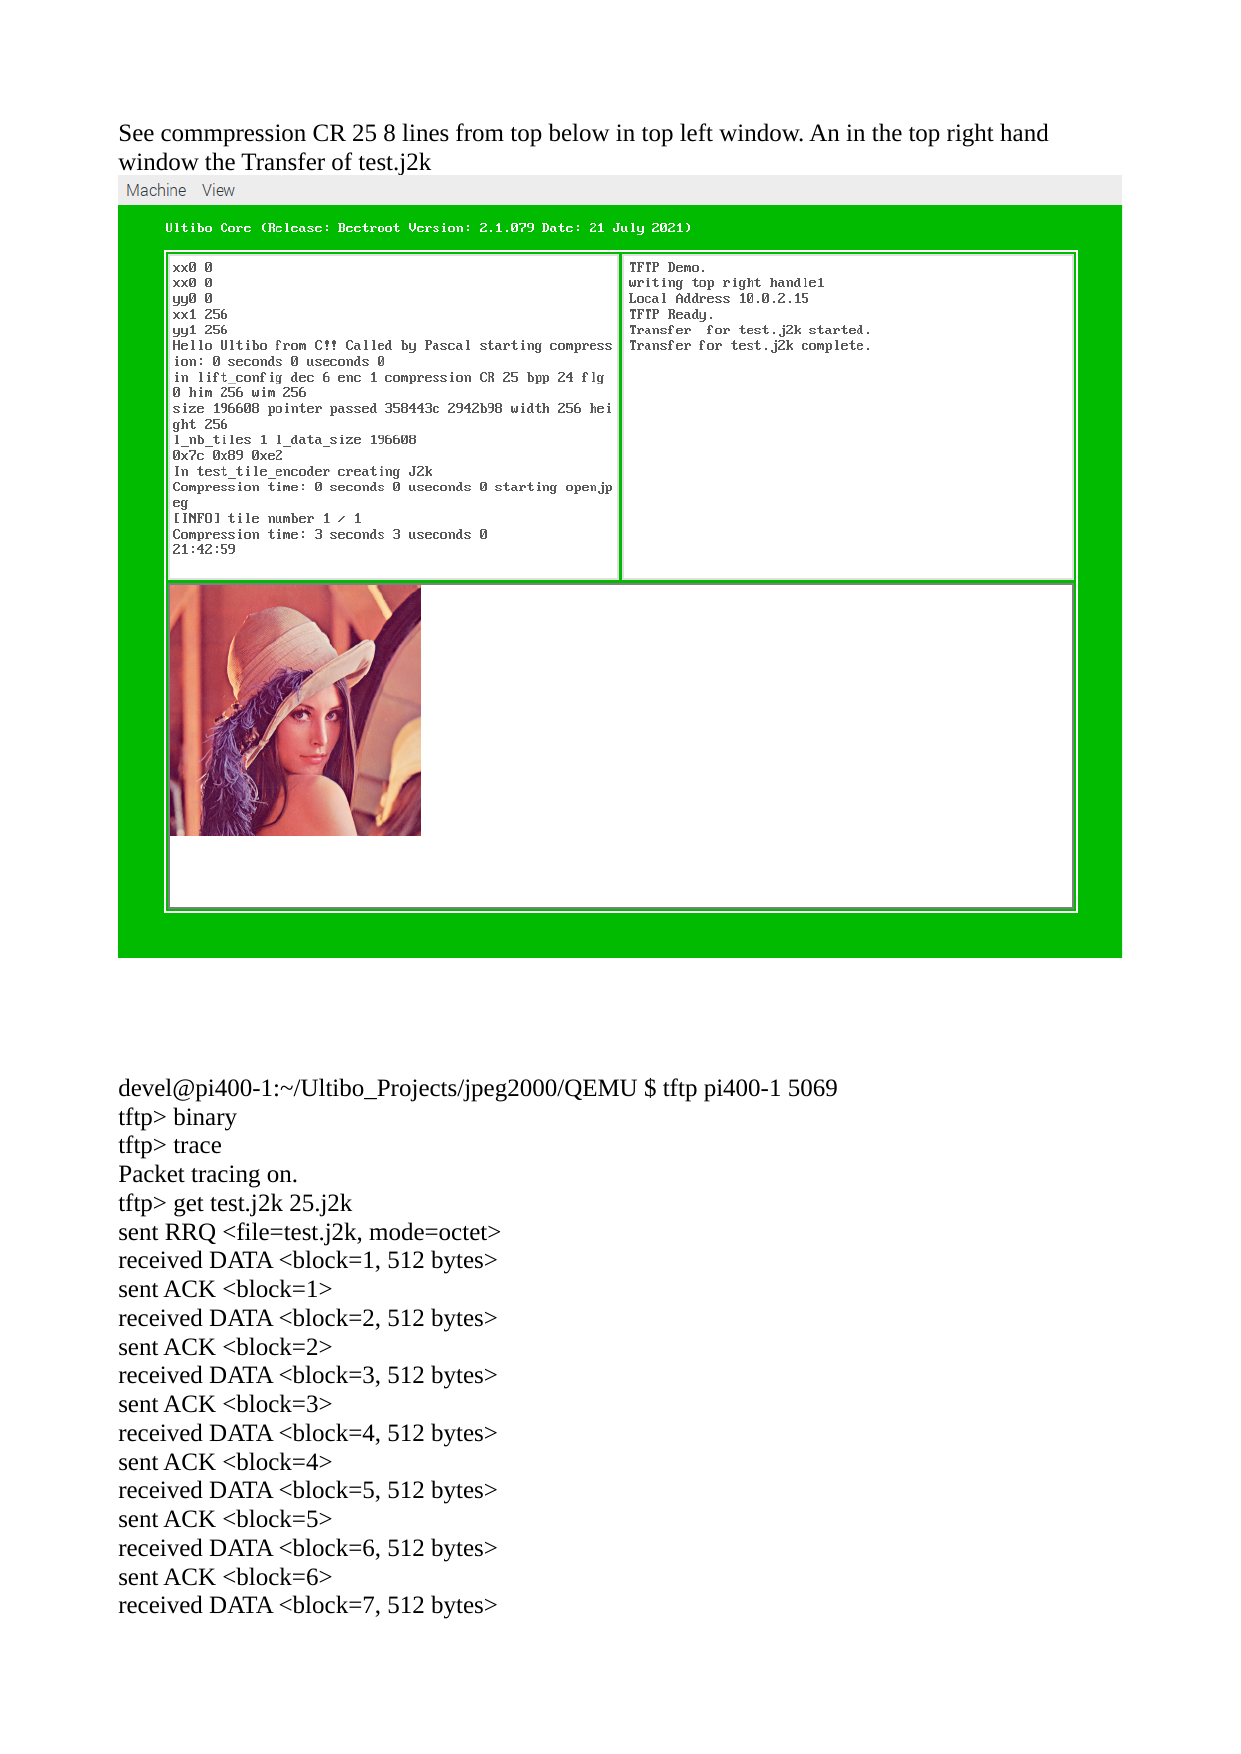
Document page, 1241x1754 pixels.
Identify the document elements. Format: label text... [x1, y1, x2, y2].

text sent ACK <block=4> [118, 1447, 1122, 1475]
text sent ACK <block=5> [118, 1504, 1122, 1533]
text See commpression CR 25 8 lines from top below in top left window. An in the top right hand window the Transfer of test.j2k [118, 118, 1122, 175]
text sent RRQ <file=test.j2k, mode=octet> [118, 1217, 1122, 1245]
text sent ACK <block=1> [118, 1274, 1122, 1303]
text received DATA <block=4, 512 bytes> [118, 1418, 1122, 1447]
text devel@pi400-1:~/Ultibo_Projects/jpeg2000/QEMU $ tftp pi400-1 5069 [118, 1073, 1122, 1102]
text tftp> get test.j2k 25.j2k [118, 1188, 1122, 1217]
text tftp> trace [118, 1130, 1122, 1159]
picture [118, 175, 1123, 958]
text sent ACK <block=3> [118, 1389, 1122, 1418]
text received DATA <block=5, 512 bytes> [118, 1475, 1122, 1504]
text received DATA <block=3, 512 bytes> [118, 1360, 1122, 1389]
text Packet tracing on. [118, 1159, 1122, 1188]
text sent ACK <block=2> [118, 1332, 1122, 1360]
text sent ACK <block=6> [118, 1562, 1122, 1590]
text received DATA <block=1, 512 bytes> [118, 1245, 1122, 1274]
text received DATA <block=6, 512 bytes> [118, 1533, 1122, 1562]
text received DATA <block=7, 512 bytes> [118, 1590, 1122, 1619]
text received DATA <block=2, 512 bytes> [118, 1303, 1122, 1332]
text tftp> binary [118, 1102, 1122, 1130]
